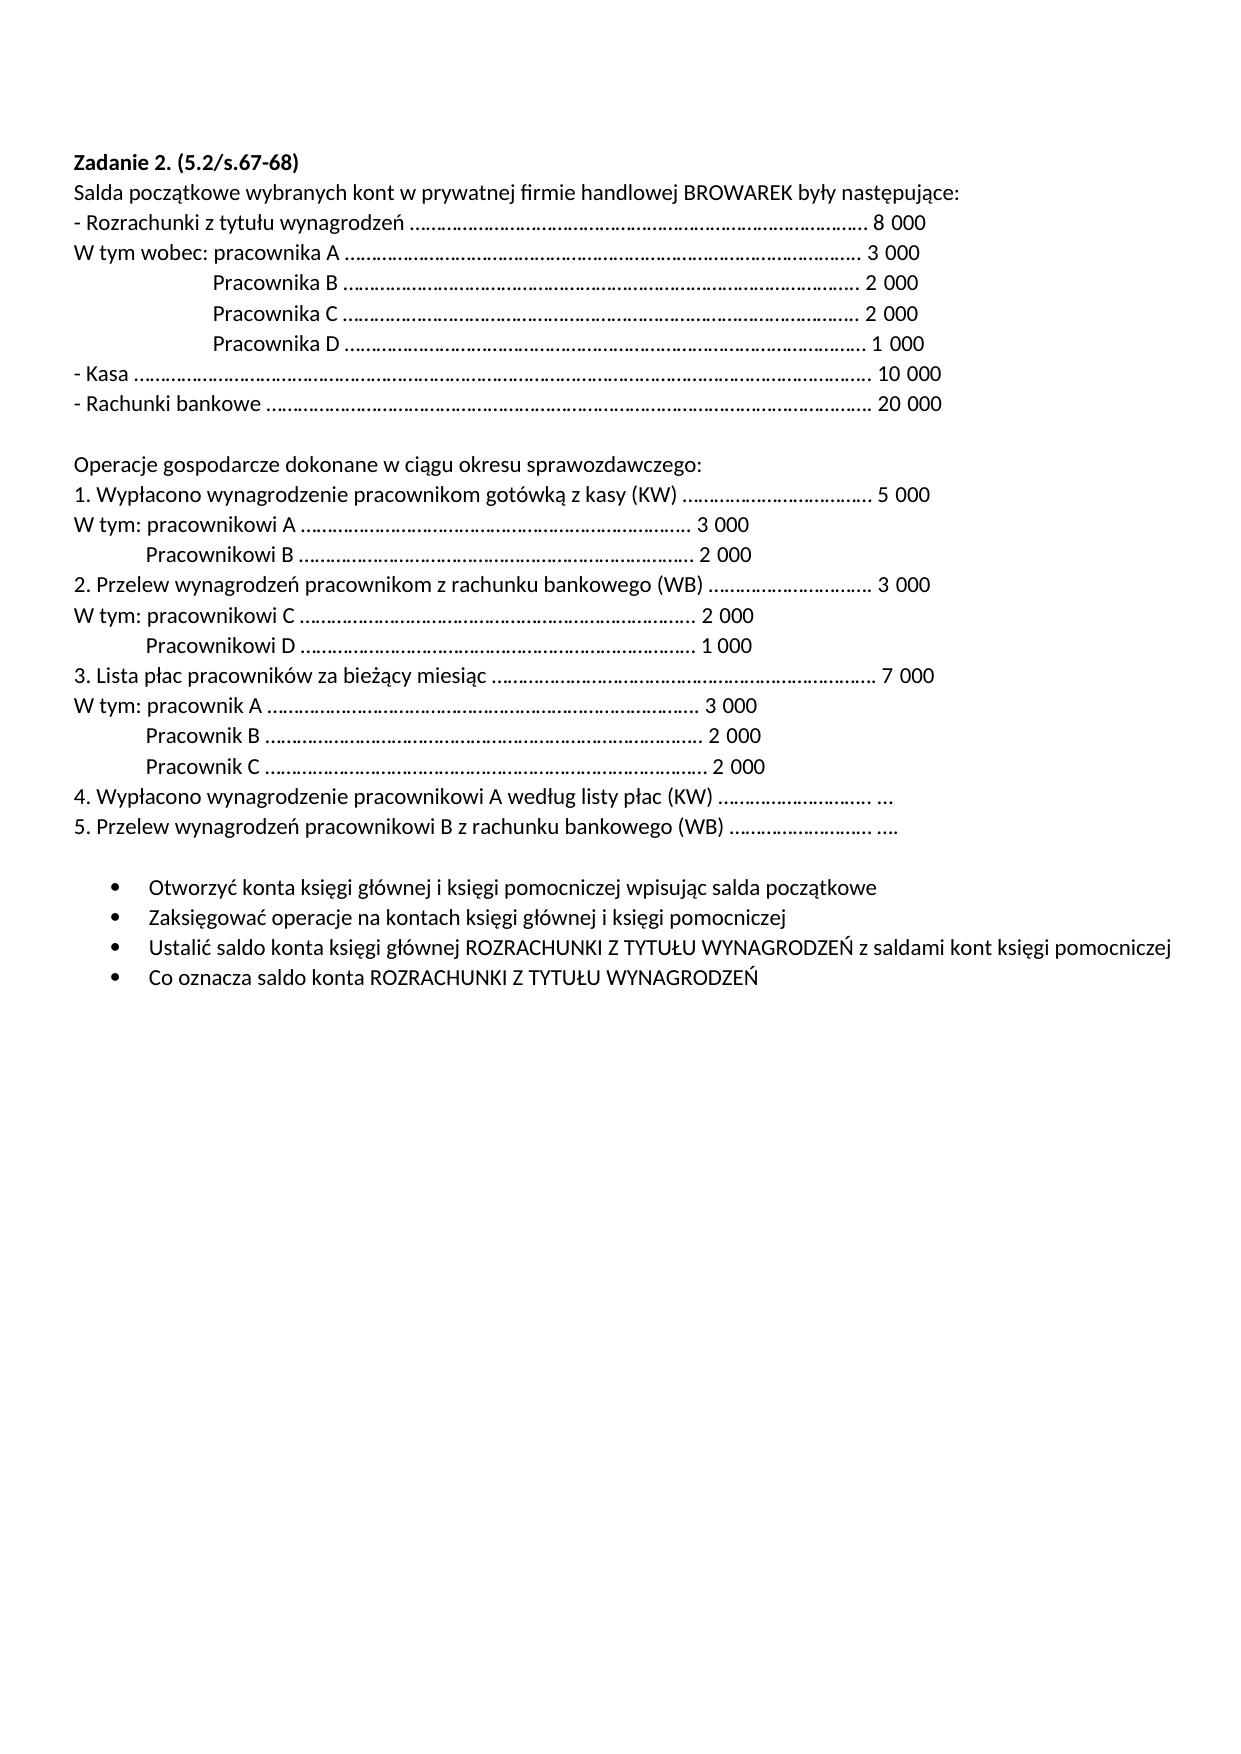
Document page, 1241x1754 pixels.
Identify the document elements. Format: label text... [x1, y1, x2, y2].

text - Kasa ………………………………………………………………………………………………………………………….. 10 000 [74, 359, 1180, 387]
text 5. Przelew wynagrodzeń pracownikowi B z rachunku bankowego (WB) ……………………… …. [74, 812, 1180, 840]
text Pracownika D ……………………………………………………………………………………… 1 000 [74, 329, 1180, 357]
text 1. Wypłacono wynagrodzenie pracownikom gotówką z kasy (KW) ……………………………… 5 000 [74, 480, 1180, 508]
text Pracownik B ……………………………………………………………………….. 2 000 [74, 722, 1180, 749]
list Ustalić saldo konta księgi głównej ROZRACHUNKI Z TYTUŁU WYNAGRODZEŃ z saldami kont księgi pomocniczej [111, 933, 1180, 961]
text - Rozrachunki z tytułu wynagrodzeń …………………………………………………………………………… 8 000 [74, 208, 1180, 236]
text Pracownikowi D ………………………………………………………………… 1 000 [74, 631, 1180, 659]
text W tym: pracownik A ………………………………………………………………………. 3 000 [74, 691, 1180, 719]
list Otworzyć konta księgi głównej i księgi pomocniczej wpisując salda początkowe [111, 873, 1180, 901]
text Pracownikowi B ………………………………………………………………… 2 000 [74, 540, 1180, 568]
text Pracownik C ………………………………………………………………………… 2 000 [74, 752, 1180, 780]
text Zadanie 2. (5.2/s.67-68) [74, 148, 1180, 176]
text 4. Wypłacono wynagrodzenie pracownikowi A według listy płac (KW) ……………………….. … [74, 782, 1180, 810]
text 2. Przelew wynagrodzeń pracownikom z rachunku bankowego (WB) …………………………. 3 000 [74, 571, 1180, 598]
text W tym: pracownikowi A ……………………………………………………………….. 3 000 [74, 510, 1180, 538]
list Zaksięgować operacje na kontach księgi głównej i księgi pomocniczej [111, 903, 1180, 931]
text Pracownika C …………………………………………………………………………………….. 2 000 [74, 299, 1180, 327]
text 3. Lista płac pracowników za bieżący miesiąc ………………………………………………………………. 7 000 [74, 661, 1180, 689]
text W tym: pracownikowi C ………………………………………………………………... 2 000 [74, 601, 1180, 629]
text Salda początkowe wybranych kont w prywatnej firmie handlowej BROWAREK były następujące: [74, 178, 1180, 206]
list Co oznacza saldo konta ROZRACHUNKI Z TYTUŁU WYNAGRODZEŃ [111, 963, 1180, 991]
text Operacje gospodarcze dokonane w ciągu okresu sprawozdawczego: [74, 450, 1180, 478]
text W tym wobec: pracownika A …………………………………………………………………………………….. 3 000 [74, 238, 1180, 266]
text Pracownika B …………………………………………………………………………………….. 2 000 [74, 268, 1180, 296]
text - Rachunki bankowe ……………………………………………………………………………………………………. 20 000 [74, 389, 1180, 417]
